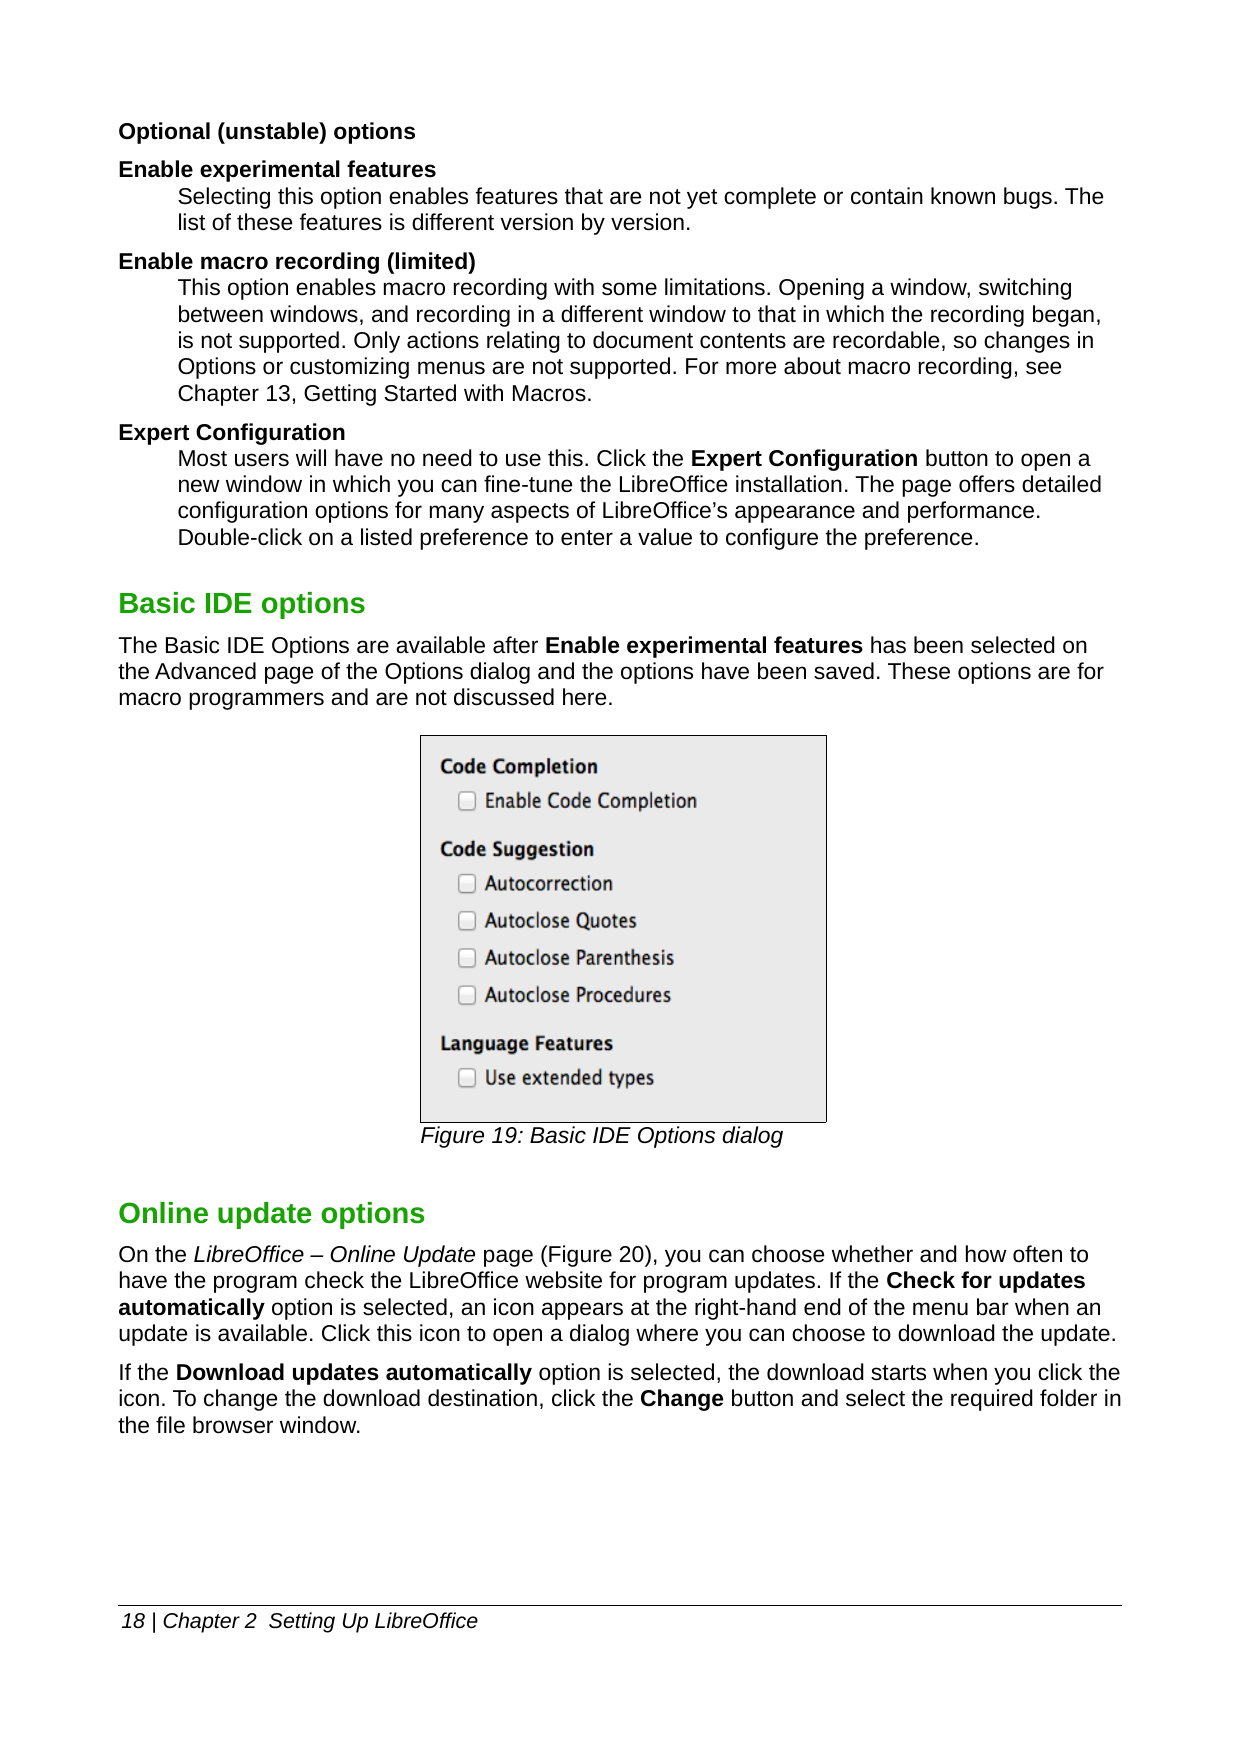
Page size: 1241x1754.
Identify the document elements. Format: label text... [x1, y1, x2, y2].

text If the Download updates automatically option is selected, the download starts when you click the icon. To change the download destination, click the Change button and select the required folder in the file browser window. [118, 1359, 1122, 1438]
text Selecting this option enables features that are not yet complete or contain known bugs. The list of these features is different version by version. [177, 183, 1122, 235]
text Enable experimental features [118, 156, 1122, 183]
text Most users will have no need to use this. Click the Expert Configuration button to open a new window in which you can fine-tune the LibreOffice installation. The page offers detailed configuration options for many aspects of LibreOffice’s appearance and performance. Double-click on a listed preference to enter a value to configure the preference. [177, 445, 1122, 550]
subtitle Online update options [118, 1196, 1122, 1229]
picture [421, 736, 826, 1122]
subtitle Basic IDE options [118, 586, 1122, 620]
text This option enables macro recording with some limitations. Opening a window, switching between windows, and recording in a different window to that in which the recording began, is not supported. Only actions relating to document contents are recordable, so changes in Options or customizing menus are not supported. For more about macro recording, see Chapter 13, Getting Started with Macros. [177, 274, 1122, 406]
text On the LibreOffice – Online Update page (Figure 20), you can choose whether and how often to have the program check the LibreOffice website for program updates. If the Check for updates automatically option is selected, an icon appears at the right-hand end of the menu bar when an update is available. Click this icon to open a dialog where you can choose to download the update. [118, 1241, 1122, 1346]
text Optional (unstable) options [118, 118, 1122, 144]
text The Basic IDE Options are available after Enable experimental features has been selected on the Advanced page of the Options dialog and the options have been saved. These options are for macro programmers and are not discussed here. [118, 632, 1122, 711]
text Figure 19: Basic IDE Options dialog [420, 1123, 826, 1148]
text Expert Configuration [118, 418, 1122, 445]
text Enable macro recording (limited) [118, 248, 1122, 274]
